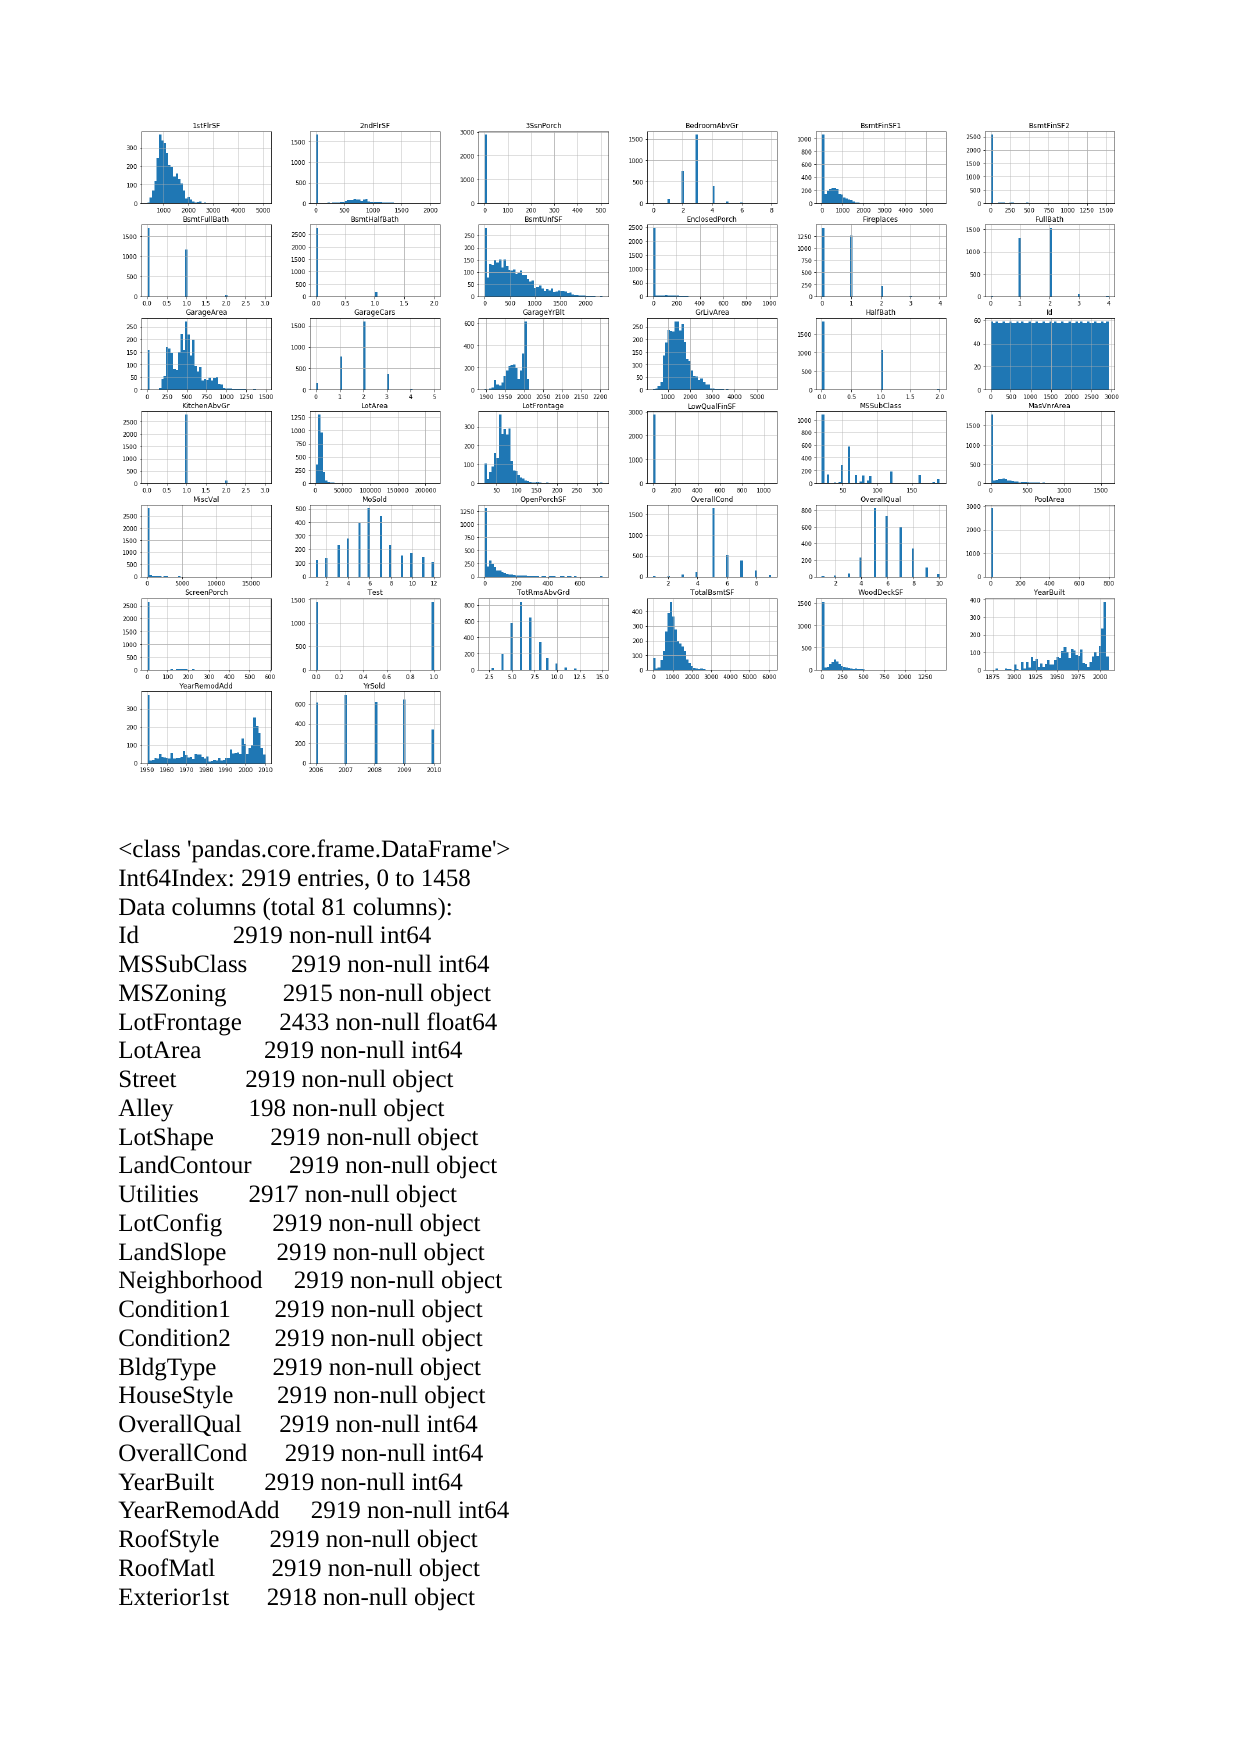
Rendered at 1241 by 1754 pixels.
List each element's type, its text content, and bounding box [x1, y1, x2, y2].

text Exterior1st 2918 non-null object [118, 1582, 1122, 1610]
text Street 2919 non-null object [118, 1064, 1122, 1093]
picture [118, 118, 1123, 777]
text MSSubClass 2919 non-null int64 [118, 949, 1122, 978]
text Id 2919 non-null int64 [118, 920, 1122, 949]
text YearRemodAdd 2919 non-null int64 [118, 1495, 1122, 1524]
text HouseStyle 2919 non-null object [118, 1380, 1122, 1409]
text RoofStyle 2919 non-null object [118, 1524, 1122, 1553]
text LotConfig 2919 non-null object [118, 1208, 1122, 1237]
text BldgType 2919 non-null object [118, 1352, 1122, 1380]
text <class 'pandas.core.frame.DataFrame'> [118, 834, 1122, 863]
text LotFrontage 2433 non-null float64 [118, 1007, 1122, 1035]
text Utilities 2917 non-null object [118, 1179, 1122, 1208]
text Neighborhood 2919 non-null object [118, 1265, 1122, 1294]
text Data columns (total 81 columns): [118, 892, 1122, 920]
text Condition2 2919 non-null object [118, 1323, 1122, 1352]
text LandSlope 2919 non-null object [118, 1237, 1122, 1265]
text YearBuilt 2919 non-null int64 [118, 1467, 1122, 1495]
text RoofMatl 2919 non-null object [118, 1553, 1122, 1582]
text LotShape 2919 non-null object [118, 1122, 1122, 1150]
text LotArea 2919 non-null int64 [118, 1035, 1122, 1064]
text Int64Index: 2919 entries, 0 to 1458 [118, 863, 1122, 892]
text Condition1 2919 non-null object [118, 1294, 1122, 1323]
text MSZoning 2915 non-null object [118, 978, 1122, 1007]
text OverallQual 2919 non-null int64 [118, 1409, 1122, 1438]
text Alley 198 non-null object [118, 1093, 1122, 1122]
text LandContour 2919 non-null object [118, 1150, 1122, 1179]
text OverallCond 2919 non-null int64 [118, 1438, 1122, 1467]
